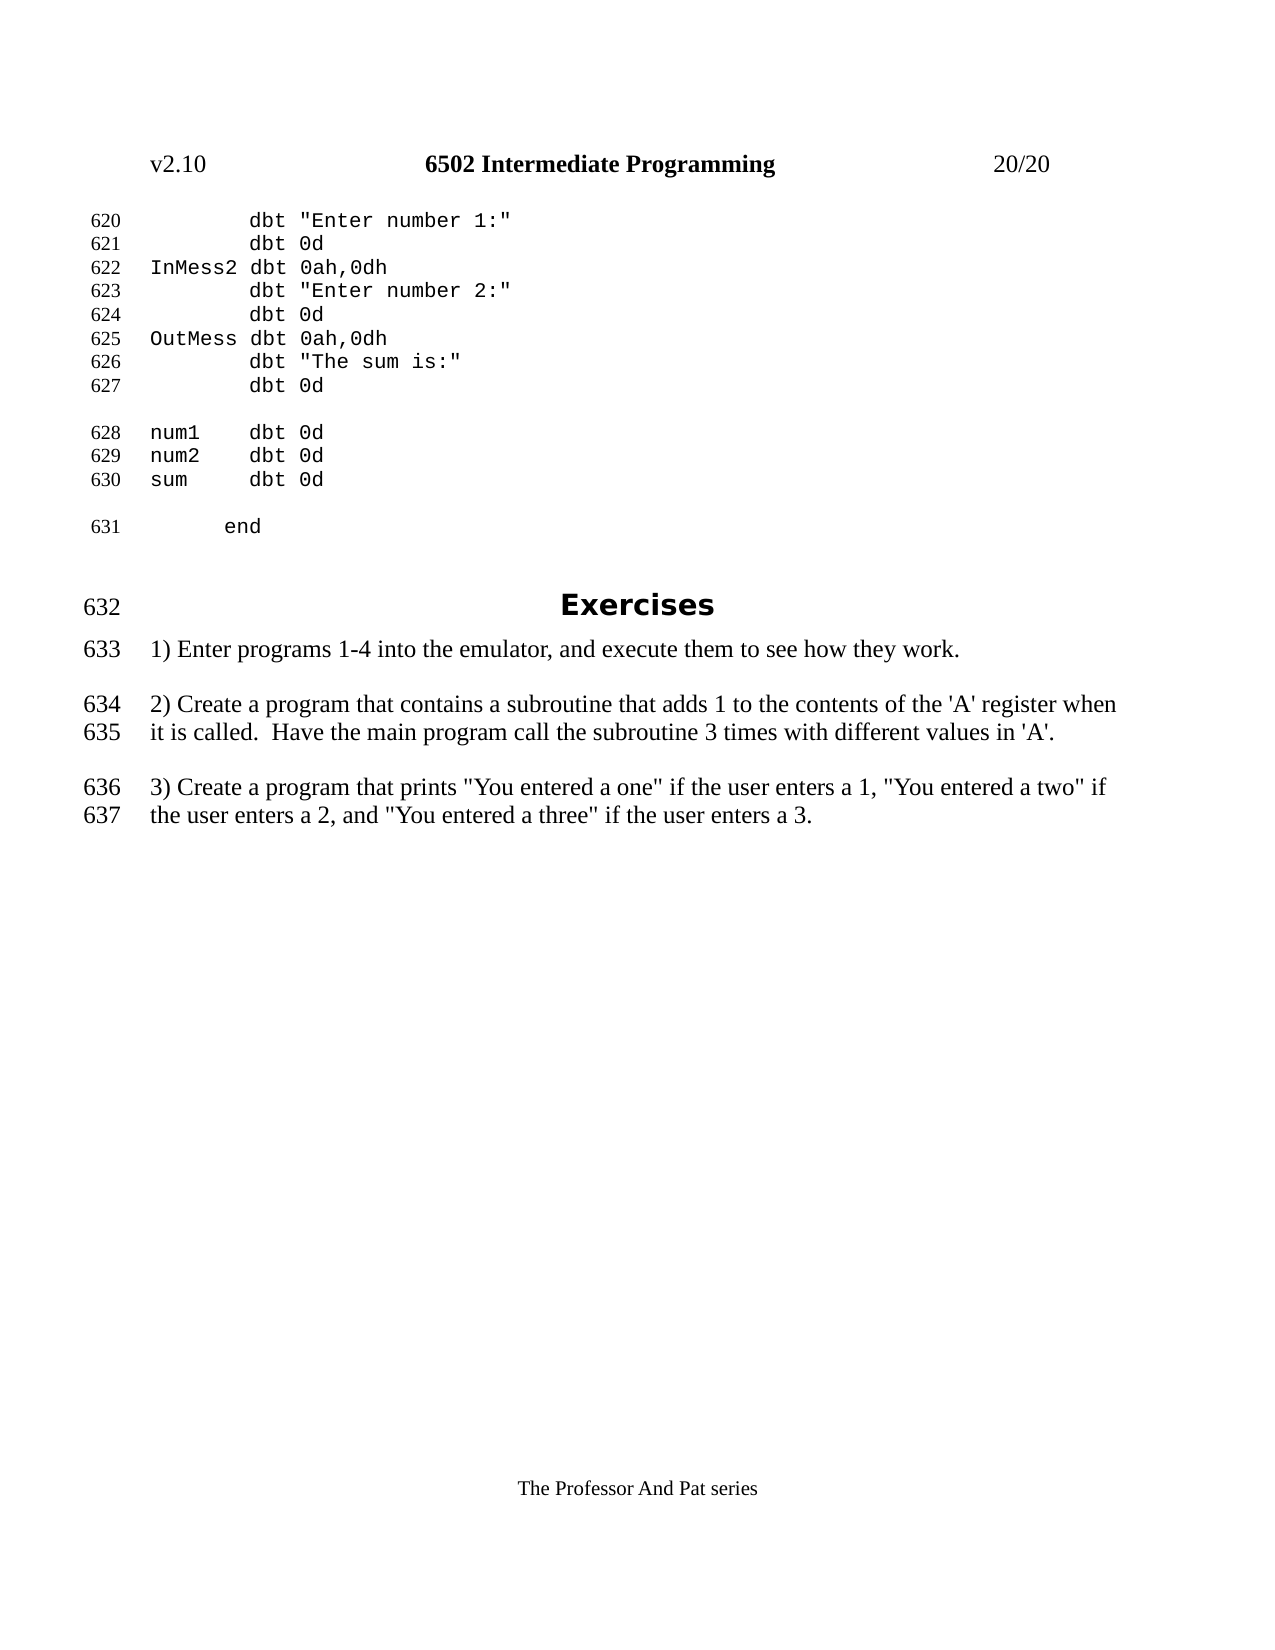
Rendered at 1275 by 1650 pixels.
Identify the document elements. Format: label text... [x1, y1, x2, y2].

text OutMess dbt 0ah,0dh [150, 328, 1125, 351]
text dbt "Enter number 2:" [150, 281, 1125, 304]
text InMess2 dbt 0ah,0dh [150, 257, 1125, 281]
text num2 dbt 0d [150, 445, 1125, 469]
text dbt 0d [150, 304, 1125, 328]
text 1) Enter programs 1-4 into the emulator, and execute them to see how they work. [150, 635, 1125, 663]
text dbt 0d [150, 233, 1125, 257]
text dbt "The sum is:" [150, 351, 1125, 375]
subtitle Exercises [150, 588, 1125, 622]
text dbt 0d [150, 375, 1125, 398]
text sum dbt 0d [150, 469, 1125, 492]
text 2) Create a program that contains a subroutine that adds 1 to the contents of the 'A' register when it is called. Have the main program call the subroutine 3 times with different values in 'A'. [150, 690, 1125, 746]
text end [150, 516, 1125, 539]
text num1 dbt 0d [150, 422, 1125, 445]
text 3) Create a program that prints "You entered a one" if the user enters a 1, "You entered a two" if the user enters a 2, and "You entered a three" if the user enters a 3. [150, 773, 1125, 829]
text dbt "Enter number 1:" [150, 210, 1125, 233]
